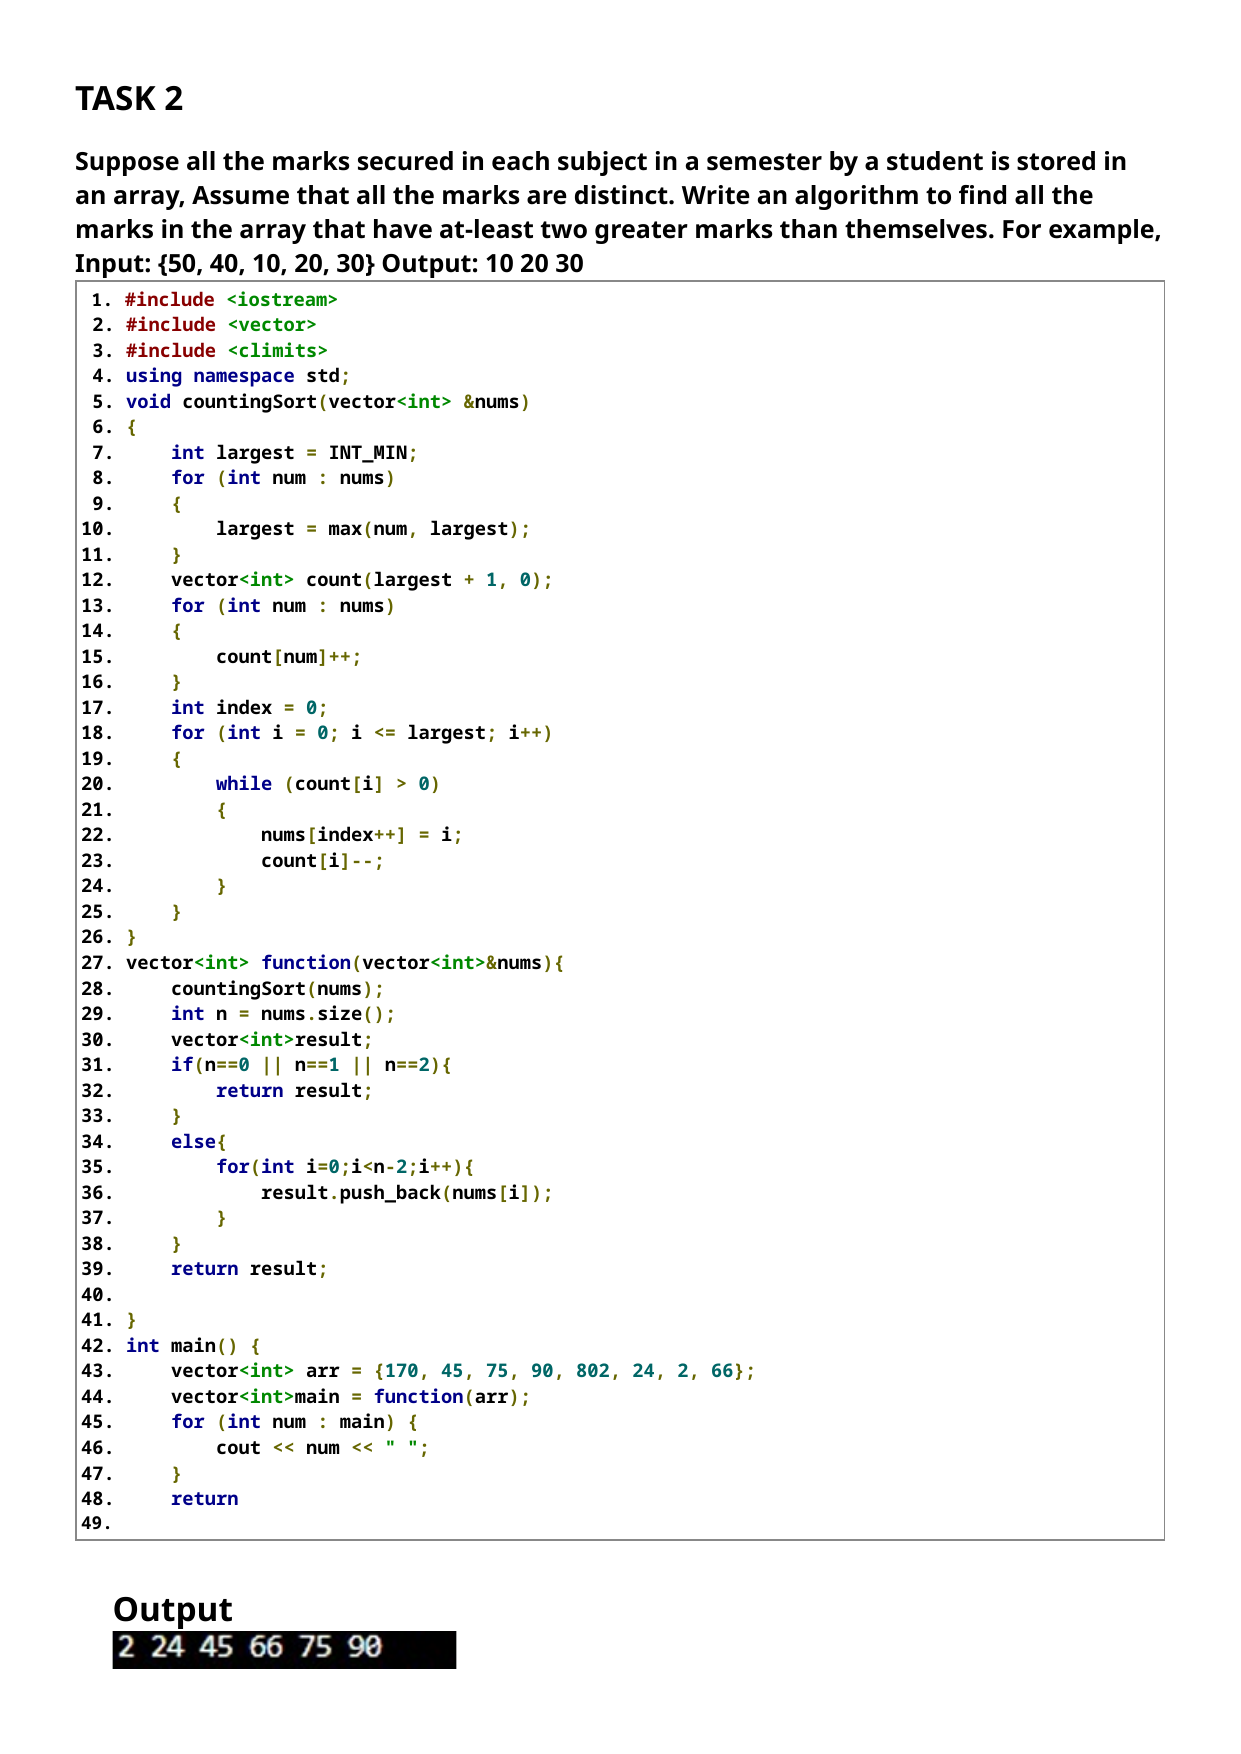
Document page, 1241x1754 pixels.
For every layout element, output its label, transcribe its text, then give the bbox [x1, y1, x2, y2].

text 5. void countingSort(vector<int> &nums) [77, 382, 1164, 408]
text 44. vector<int>main = function(arr); [77, 1377, 1164, 1403]
text 23. count[i]--; [77, 842, 1164, 867]
text 11. } [77, 535, 1164, 561]
text 20. while (count[i] > 0) [77, 765, 1164, 791]
text 21. { [77, 791, 1164, 816]
text 9. { [77, 484, 1164, 510]
text Output [112, 1586, 1165, 1632]
text 7. int largest = INT_MIN; [77, 433, 1164, 459]
text 42. int main() { [77, 1326, 1164, 1352]
text 1. #include <iostream> [77, 282, 1164, 306]
text 18. for (int i = 0; i <= largest; i++) [77, 714, 1164, 739]
text 22. nums[index++] = i; [77, 816, 1164, 842]
text 37. } [77, 1199, 1164, 1224]
text 24. } [77, 867, 1164, 893]
text 39. return result; [77, 1250, 1164, 1275]
text 15. count[num]++; [77, 637, 1164, 663]
text 10. largest = max(num, largest); [77, 510, 1164, 535]
text 47. } [77, 1454, 1164, 1479]
text 19. { [77, 739, 1164, 765]
text 26. } [77, 918, 1164, 944]
text 41. } [77, 1301, 1164, 1326]
text 34. else{ [77, 1122, 1164, 1148]
text 2. #include <vector> [77, 306, 1164, 331]
text 28. countingSort(nums); [77, 969, 1164, 995]
text 45. for (int num : main) { [77, 1403, 1164, 1428]
text 35. for(int i=0;i<n-2;i++){ [77, 1148, 1164, 1173]
text 16. } [77, 663, 1164, 688]
text 25. } [77, 893, 1164, 918]
text 17. int index = 0; [77, 688, 1164, 714]
text 48. return [77, 1479, 1164, 1505]
text Suppose all the marks secured in each subject in a semester by a student is stored in an array, Assume that all the marks are distinct. Write an algorithm to find all the marks in the array that have at-least two greater marks than themselves. For example, Input: {50, 40, 10, 20, 30} Output: 10 20 30 [75, 144, 1165, 280]
text TASK 2 [75, 75, 1165, 120]
text 4. using namespace std; [77, 357, 1164, 382]
text 12. vector<int> count(largest + 1, 0); [77, 561, 1164, 586]
text 29. int n = nums.size(); [77, 995, 1164, 1020]
text 31. if(n==0 || n==1 || n==2){ [77, 1046, 1164, 1071]
text 6. { [77, 408, 1164, 433]
text 38. } [77, 1224, 1164, 1250]
text 46. cout << num << " "; [77, 1428, 1164, 1454]
text 30. vector<int>result; [77, 1020, 1164, 1046]
text 3. #include <climits> [77, 331, 1164, 357]
text 32. return result; [77, 1071, 1164, 1097]
text 40. [77, 1275, 1164, 1301]
text 36. result.push_back(nums[i]); [77, 1173, 1164, 1199]
text 43. vector<int> arr = {170, 45, 75, 90, 802, 24, 2, 66}; [77, 1352, 1164, 1377]
text 49. [77, 1505, 1164, 1539]
text 33. } [77, 1097, 1164, 1122]
text 13. for (int num : nums) [77, 586, 1164, 612]
text 14. { [77, 612, 1164, 637]
text 8. for (int num : nums) [77, 459, 1164, 484]
text 27. vector<int> function(vector<int>&nums){ [77, 944, 1164, 969]
